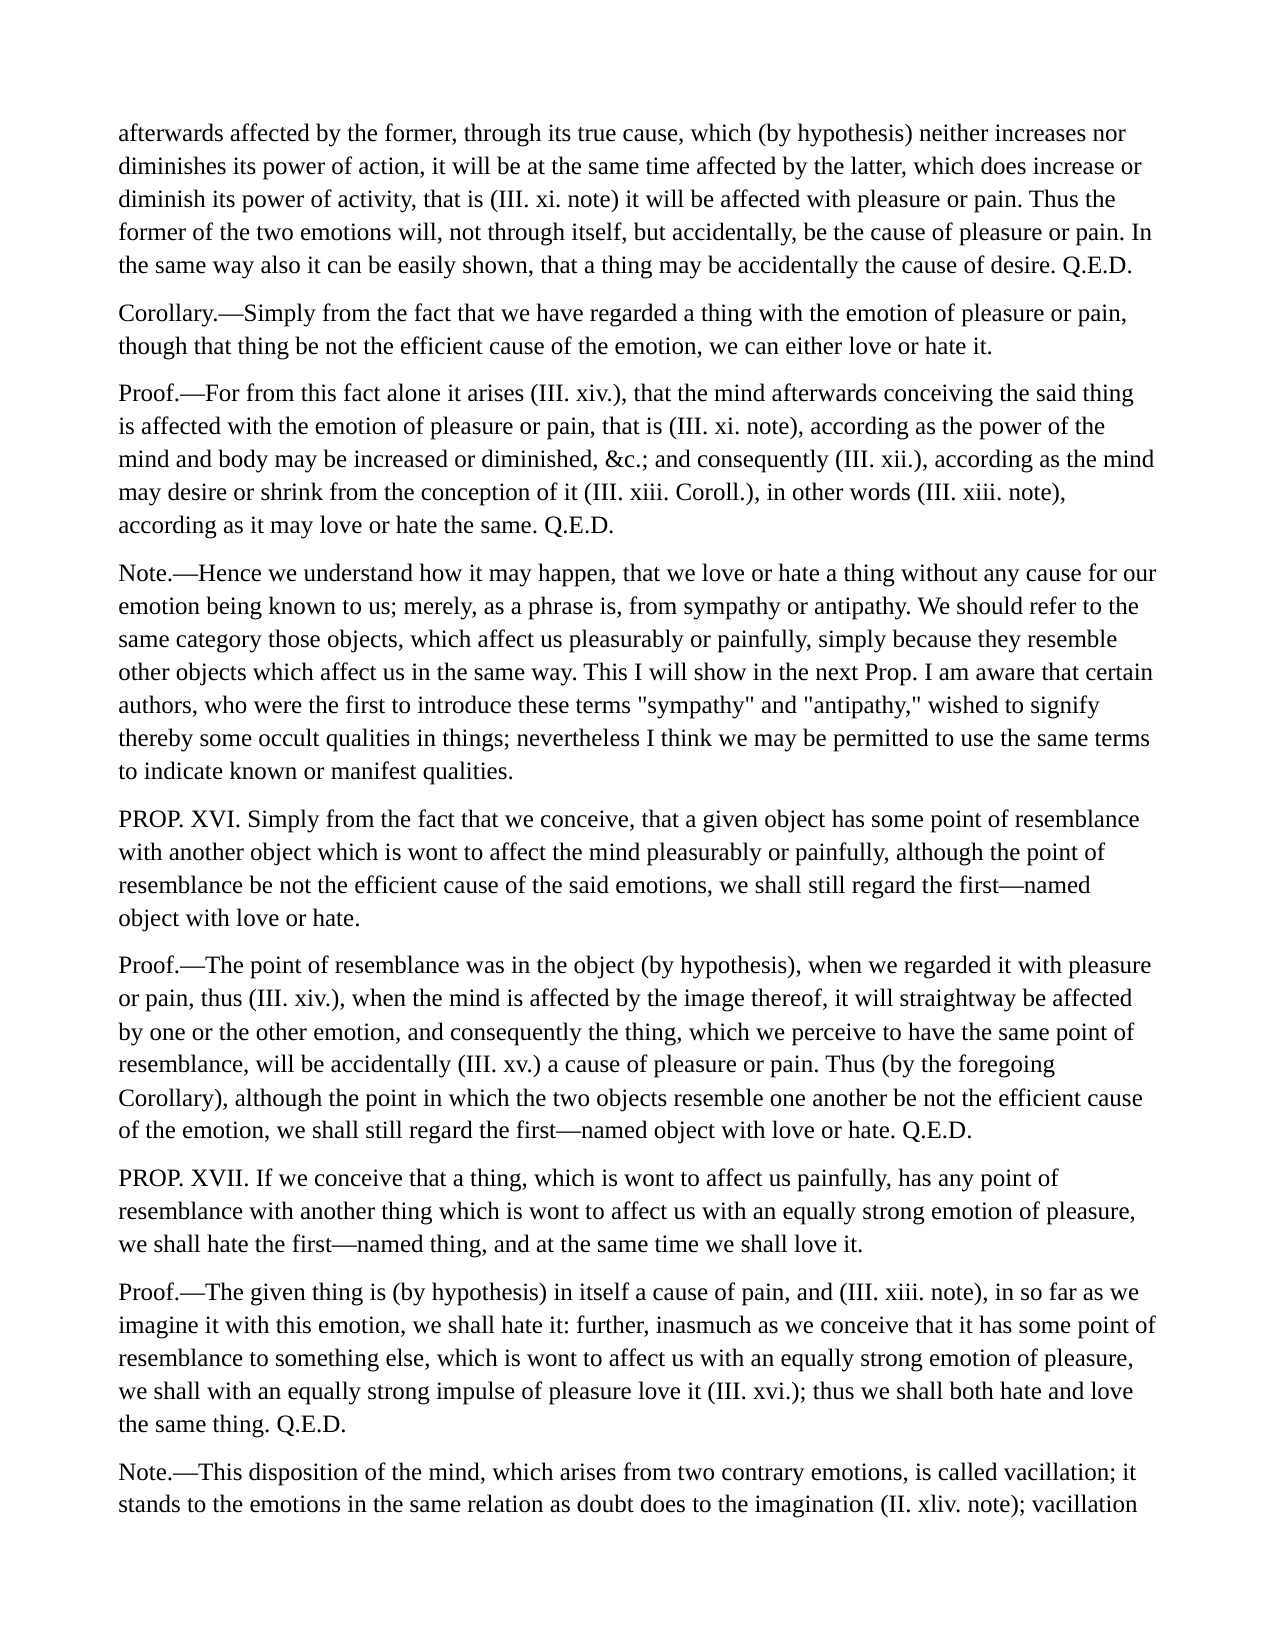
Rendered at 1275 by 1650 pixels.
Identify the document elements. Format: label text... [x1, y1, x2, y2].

text Corollary.—Simply from the fact that we have regarded a thing with the emotion of pleasure or pain, though that thing be not the efficient cause of the emotion, we can either love or hate it. [118, 298, 1157, 359]
text Proof.—The given thing is (by hypothesis) in itself a cause of pain, and (III. xiii. note), in so far as we imagine it with this emotion, we shall hate it: further, inasmuch as we conceive that it has some point of resemblance to something else, which is wont to affect us with an equally strong emotion of pleasure, we shall with an equally strong impulse of pleasure love it (III. xvi.); thus we shall both hate and love the same thing. Q.E.D. [118, 1277, 1157, 1438]
text Note.—Hence we understand how it may happen, that we love or hate a thing without any cause for our emotion being known to us; merely, as a phrase is, from sympathy or antipathy. We should refer to the same category those objects, which affect us pleasurably or painfully, simply because they resemble other objects which affect us in the same way. This I will show in the next Prop. I am aware that certain authors, who were the first to introduce these terms "sympathy" and "antipathy," wished to signify thereby some occult qualities in things; nevertheless I think we may be permitted to use the same terms to indicate known or manifest qualities. [118, 558, 1157, 785]
text Proof.—The point of resemblance was in the object (by hypothesis), when we regarded it with pleasure or pain, thus (III. xiv.), when the mind is affected by the image thereof, it will straightway be affected by one or the other emotion, and consequently the thing, which we perceive to have the same point of resemblance, will be accidentally (III. xv.) a cause of pleasure or pain. Thus (by the foregoing Corollary), although the point in which the two objects resemble one another be not the efficient cause of the emotion, we shall still regard the first—named object with love or hate. Q.E.D. [118, 951, 1157, 1144]
text PROP. XVI. Simply from the fact that we conceive, that a given object has some point of resemblance with another object which is wont to affect the mind pleasurably or painfully, although the point of resemblance be not the efficient cause of the said emotions, we shall still regard the first—named object with love or hate. [118, 804, 1157, 932]
text Proof.—For from this fact alone it arises (III. xiv.), that the mind afterwards conceiving the said thing is affected with the emotion of pleasure or pain, that is (III. xi. note), according as the power of the mind and body may be increased or diminished, &c.; and consequently (III. xii.), according as the mind may desire or shrink from the conception of it (III. xiii. Coroll.), in other words (III. xiii. note), according as it may love or hate the same. Q.E.D. [118, 378, 1157, 539]
text PROP. XVII. If we conceive that a thing, which is wont to affect us painfully, has any point of resemblance with another thing which is wont to affect us with an equally strong emotion of pleasure, we shall hate the first—named thing, and at the same time we shall love it. [118, 1163, 1157, 1258]
text Note.—This disposition of the mind, which arises from two contrary emotions, is called vacillation; it stands to the emotions in the same relation as doubt does to the imagination (II. xliv. note); vacillation [118, 1457, 1157, 1518]
text afterwards affected by the former, through its true cause, which (by hypothesis) neither increases nor diminishes its power of action, it will be at the same time affected by the latter, which does increase or diminish its power of activity, that is (III. xi. note) it will be affected with pleasure or pain. Thus the former of the two emotions will, not through itself, but accidentally, be the cause of pleasure or pain. In the same way also it can be easily shown, that a thing may be accidentally the cause of desire. Q.E.D. [118, 118, 1157, 279]
